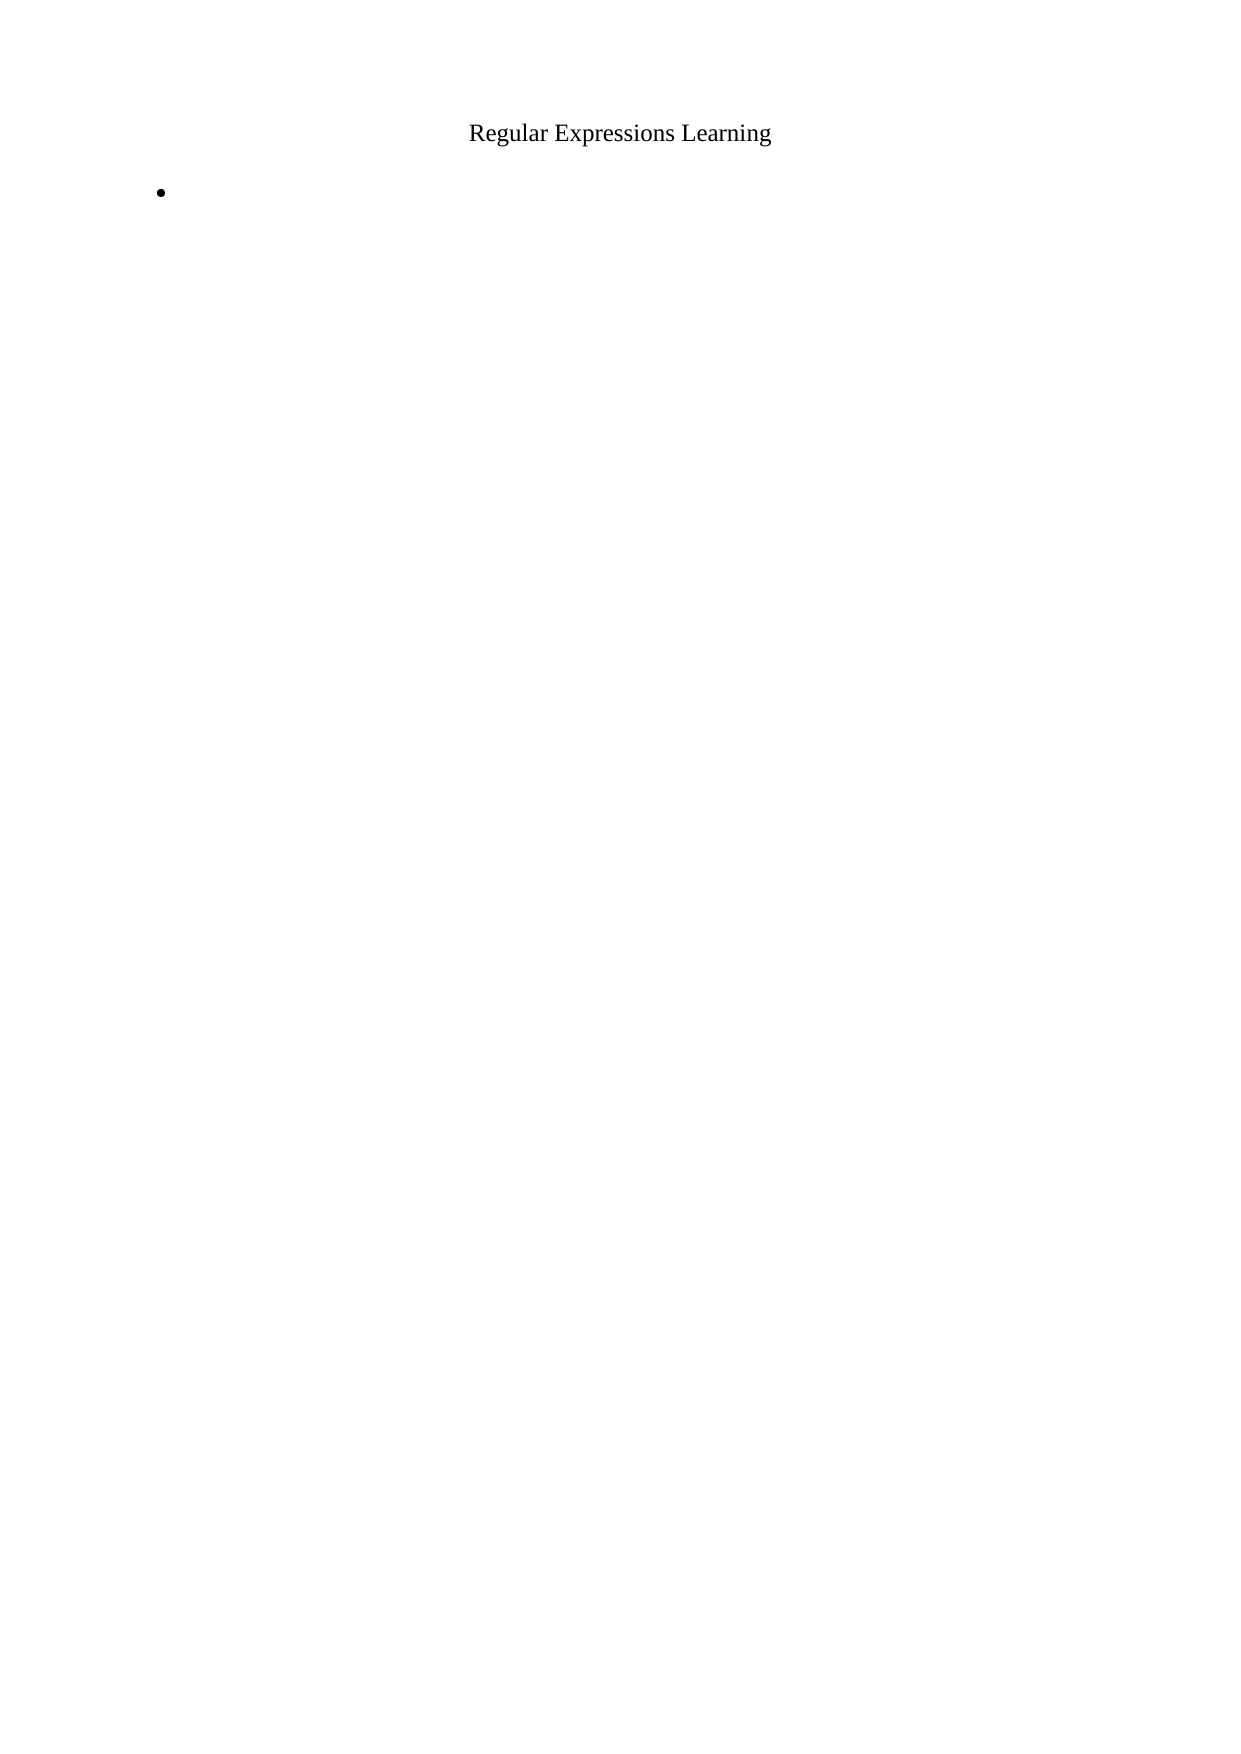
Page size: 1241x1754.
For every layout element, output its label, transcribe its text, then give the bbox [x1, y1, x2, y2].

text Regular Expressions Learning [118, 118, 1122, 147]
